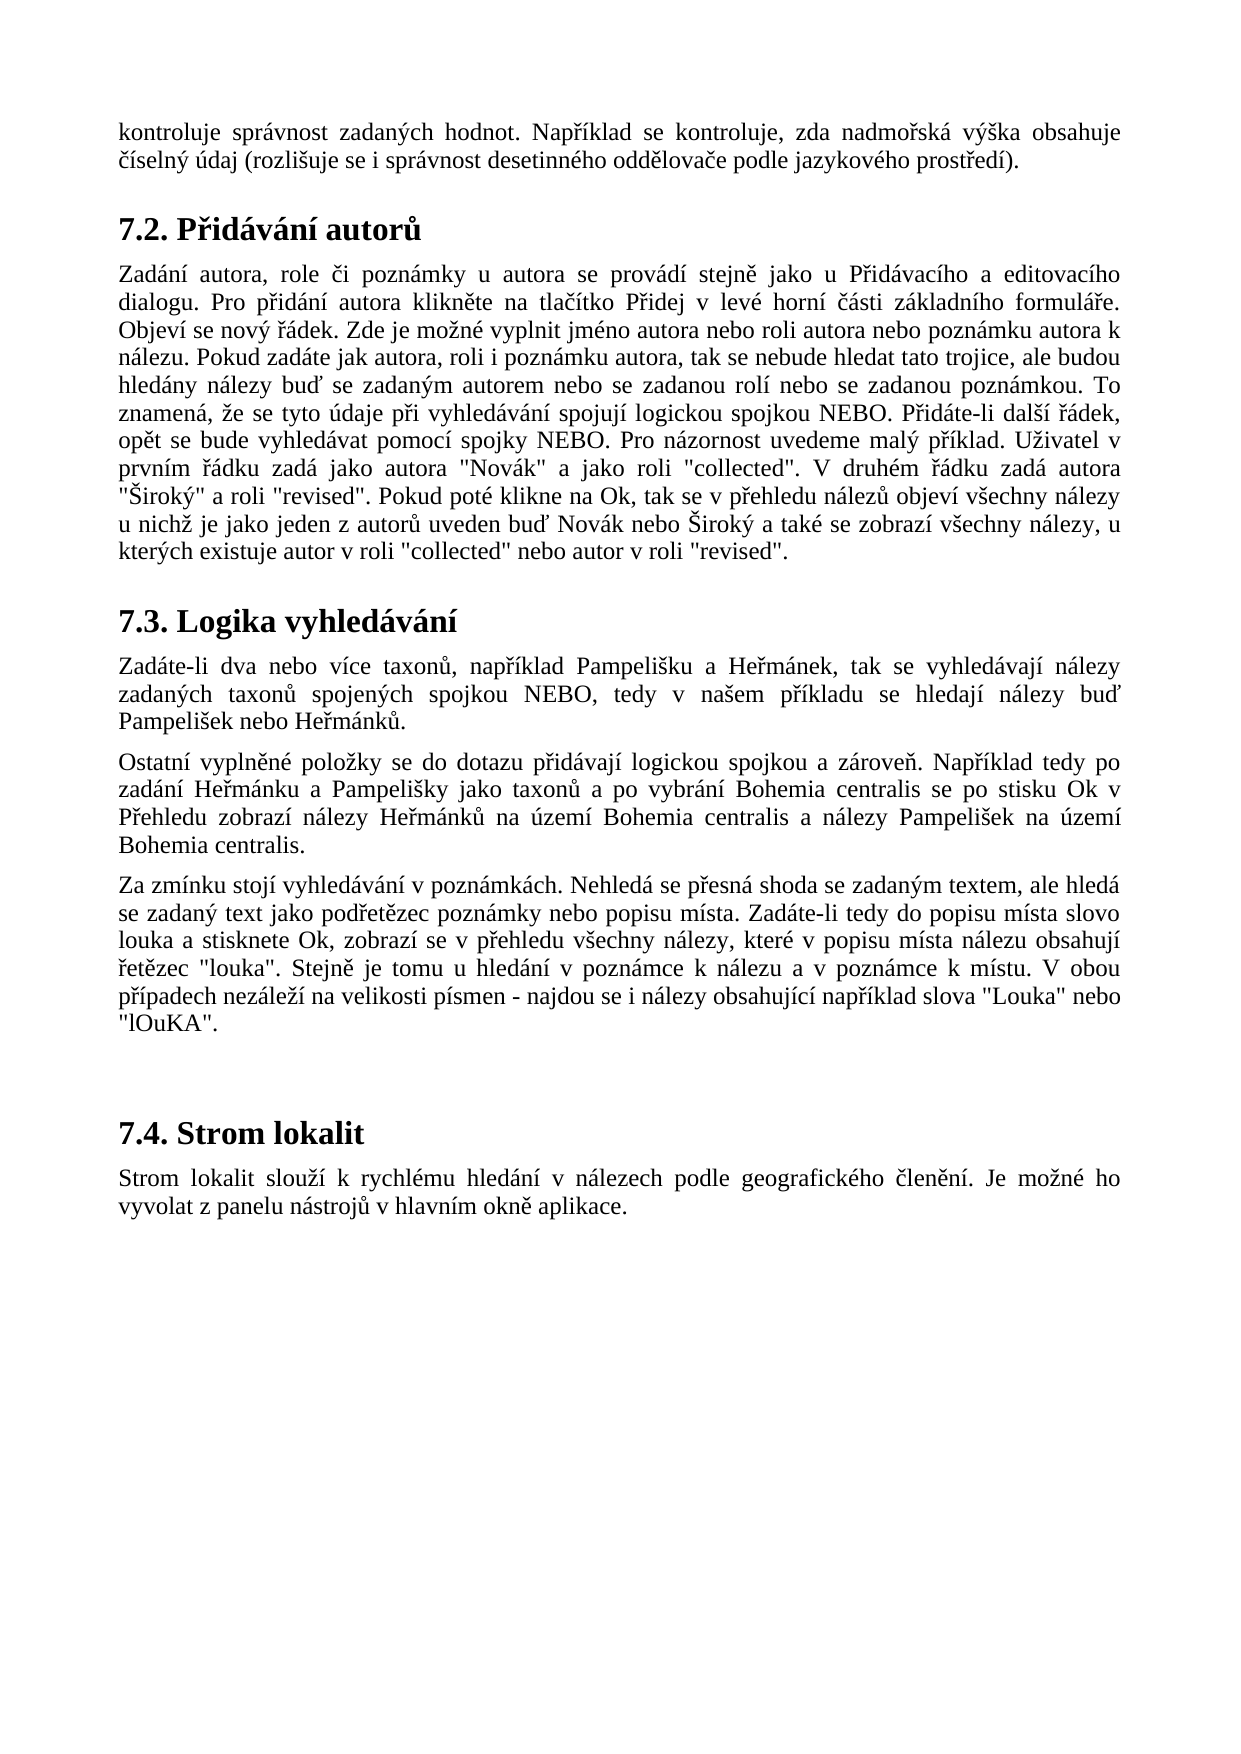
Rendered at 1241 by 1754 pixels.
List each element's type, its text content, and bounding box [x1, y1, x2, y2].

subtitle 7.3. Logika vyhledávání [118, 603, 1122, 639]
text Zadáte-li dva nebo více taxonů, například Pampelišku a Heřmánek, tak se vyhledávají nálezy zadaných taxonů spojených spojkou NEBO, tedy v našem příkladu se hledají nálezy buď Pampelišek nebo Heřmánků. [118, 652, 1122, 735]
subtitle 7.2. Přidávání autorů [118, 211, 1122, 248]
text Strom lokalit slouží k rychlému hledání v nálezech podle geografického členění. Je možné ho vyvolat z panelu nástrojů v hlavním okně aplikace. [118, 1164, 1122, 1220]
text Ostatní vyplněné položky se do dotazu přidávají logickou spojkou a zároveň. Například tedy po zadání Heřmánku a Pampelišky jako taxonů a po vybrání Bohemia centralis se po stisku Ok v Přehledu zobrazí nálezy Heřmánků na území Bohemia centralis a nálezy Pampelišek na území Bohemia centralis. [118, 748, 1122, 858]
text kontroluje správnost zadaných hodnot. Například se kontroluje, zda nadmořská výška obsahuje číselný údaj (rozlišuje se i správnost desetinného oddělovače podle jazykového prostředí). [118, 118, 1122, 173]
subtitle 7.4. Strom lokalit [118, 1115, 1122, 1152]
text Za zmínku stojí vyhledávání v poznámkách. Nehledá se přesná shoda se zadaným textem, ale hledá se zadaný text jako podřetězec poznámky nebo popisu místa. Zadáte-li tedy do popisu místa slovo louka a stisknete Ok, zobrazí se v přehledu všechny nálezy, které v popisu místa nálezu obsahují řetězec "louka". Stejně je tomu u hledání v poznámce k nálezu a v poznámce k místu. V obou případech nezáleží na velikosti písmen - najdou se i nálezy obsahující například slova "Louka" nebo "lOuKA". [118, 871, 1122, 1037]
text Zadání autora, role či poznámky u autora se provádí stejně jako u Přidávacího a editovacího dialogu. Pro přidání autora klikněte na tlačítko Přidej v levé horní části základního formuláře. Objeví se nový řádek. Zde je možné vyplnit jméno autora nebo roli autora nebo poznámku autora k nálezu. Pokud zadáte jak autora, roli i poznámku autora, tak se nebude hledat tato trojice, ale budou hledány nálezy buď se zadaným autorem nebo se zadanou rolí nebo se zadanou poznámkou. To znamená, že se tyto údaje při vyhledávání spojují logickou spojkou NEBO. Přidáte-li další řádek, opět se bude vyhledávat pomocí spojky NEBO. Pro názornost uvedeme malý příklad. Uživatel v prvním řádku zadá jako autora "Novák" a jako roli "collected". V druhém řádku zadá autora "Široký" a roli "revised". Pokud poté klikne na Ok, tak se v přehledu nálezů objeví všechny nálezy u nichž je jako jeden z autorů uveden buď Novák nebo Široký a také se zobrazí všechny nálezy, u kterých existuje autor v roli "collected" nebo autor v roli "revised". [118, 260, 1122, 565]
